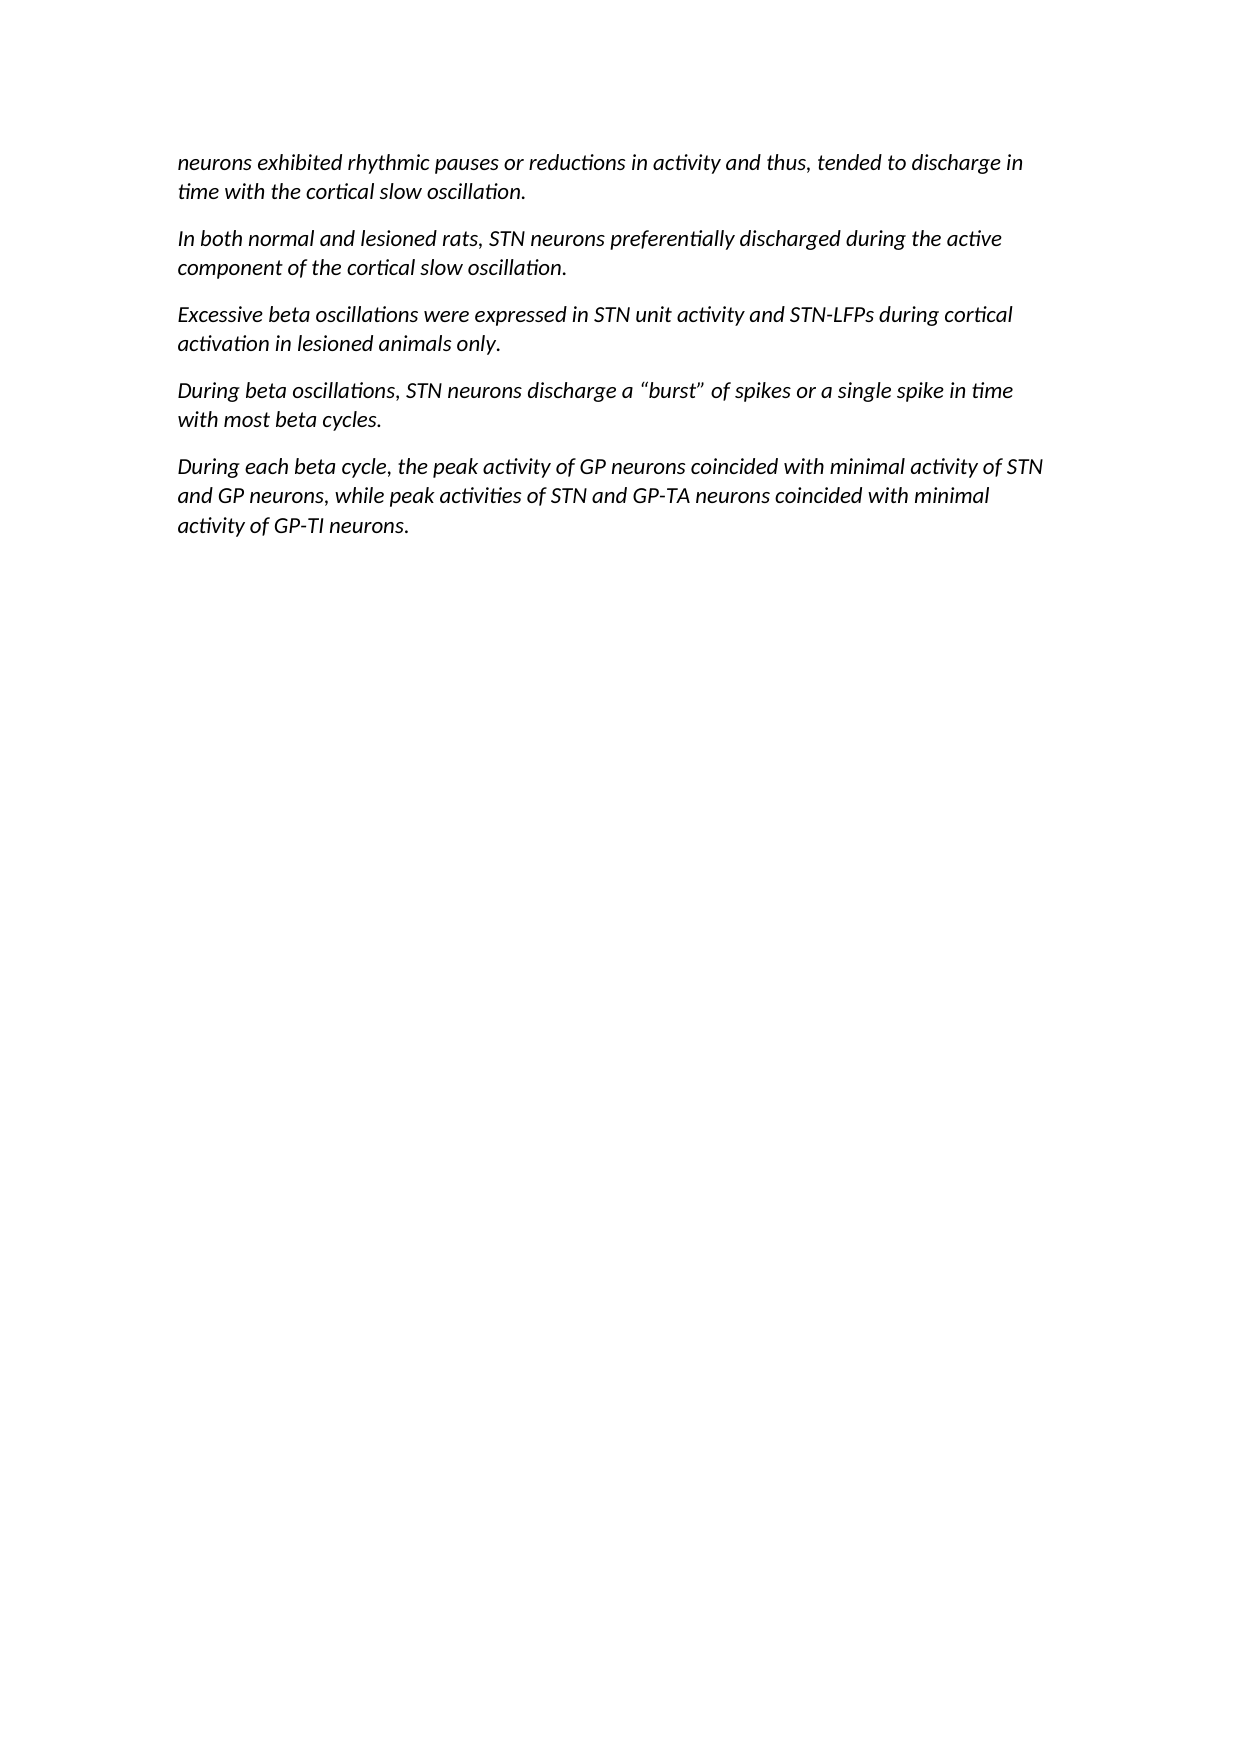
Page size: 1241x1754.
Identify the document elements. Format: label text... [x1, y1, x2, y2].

text Excessive beta oscillations were expressed in STN unit activity and STN-LFPs during cortical activation in lesioned animals only. [177, 300, 1063, 357]
text During each beta cycle, the peak activity of GP neurons coincided with minimal activity of STN and GP neurons, while peak activities of STN and GP-TA neurons coincided with minimal activity of GP-TI neurons. [177, 452, 1063, 539]
text neurons exhibited rhythmic pauses or reductions in activity and thus, tended to discharge in time with the cortical slow oscillation. [177, 148, 1063, 205]
text In both normal and lesioned rats, STN neurons preferentially discharged during the active component of the cortical slow oscillation. [177, 224, 1063, 281]
text During beta oscillations, STN neurons discharge a “burst” of spikes or a single spike in time with most beta cycles. [177, 376, 1063, 433]
